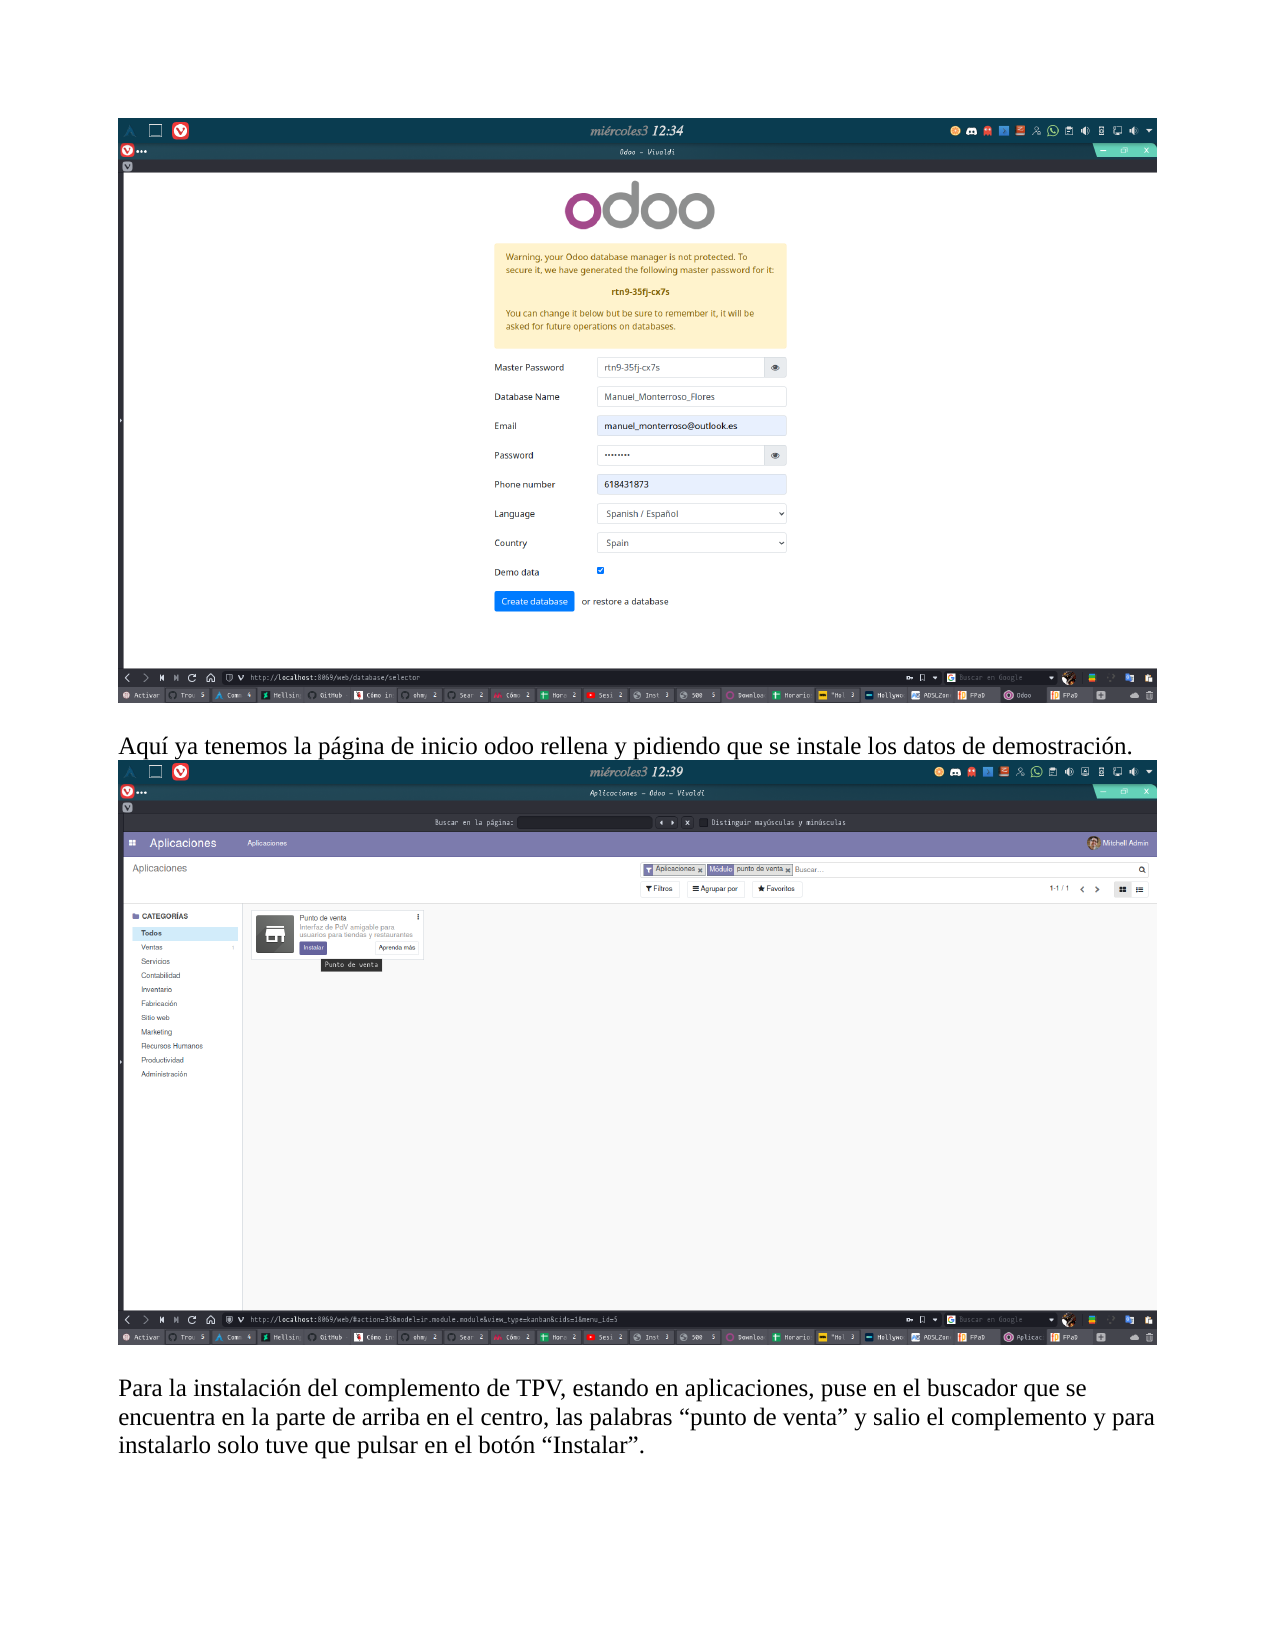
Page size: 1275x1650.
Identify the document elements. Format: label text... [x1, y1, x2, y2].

picture [118, 760, 1157, 1345]
table_header [118, 703, 1157, 731]
table_header [118, 1345, 1157, 1373]
text Aquí ya tenemos la página de inicio odoo rellena y pidiendo que se instale los datos de demostración. [118, 731, 1157, 760]
text Para la instalación del complemento de TPV, estando en aplicaciones, puse en el buscador que se encuentra en la parte de arriba en el centro, las palabras “punto de venta” y salio el complemento y para instalarlo solo tuve que pulsar en el botón “Instalar”. [118, 1373, 1157, 1459]
picture [118, 118, 1157, 703]
